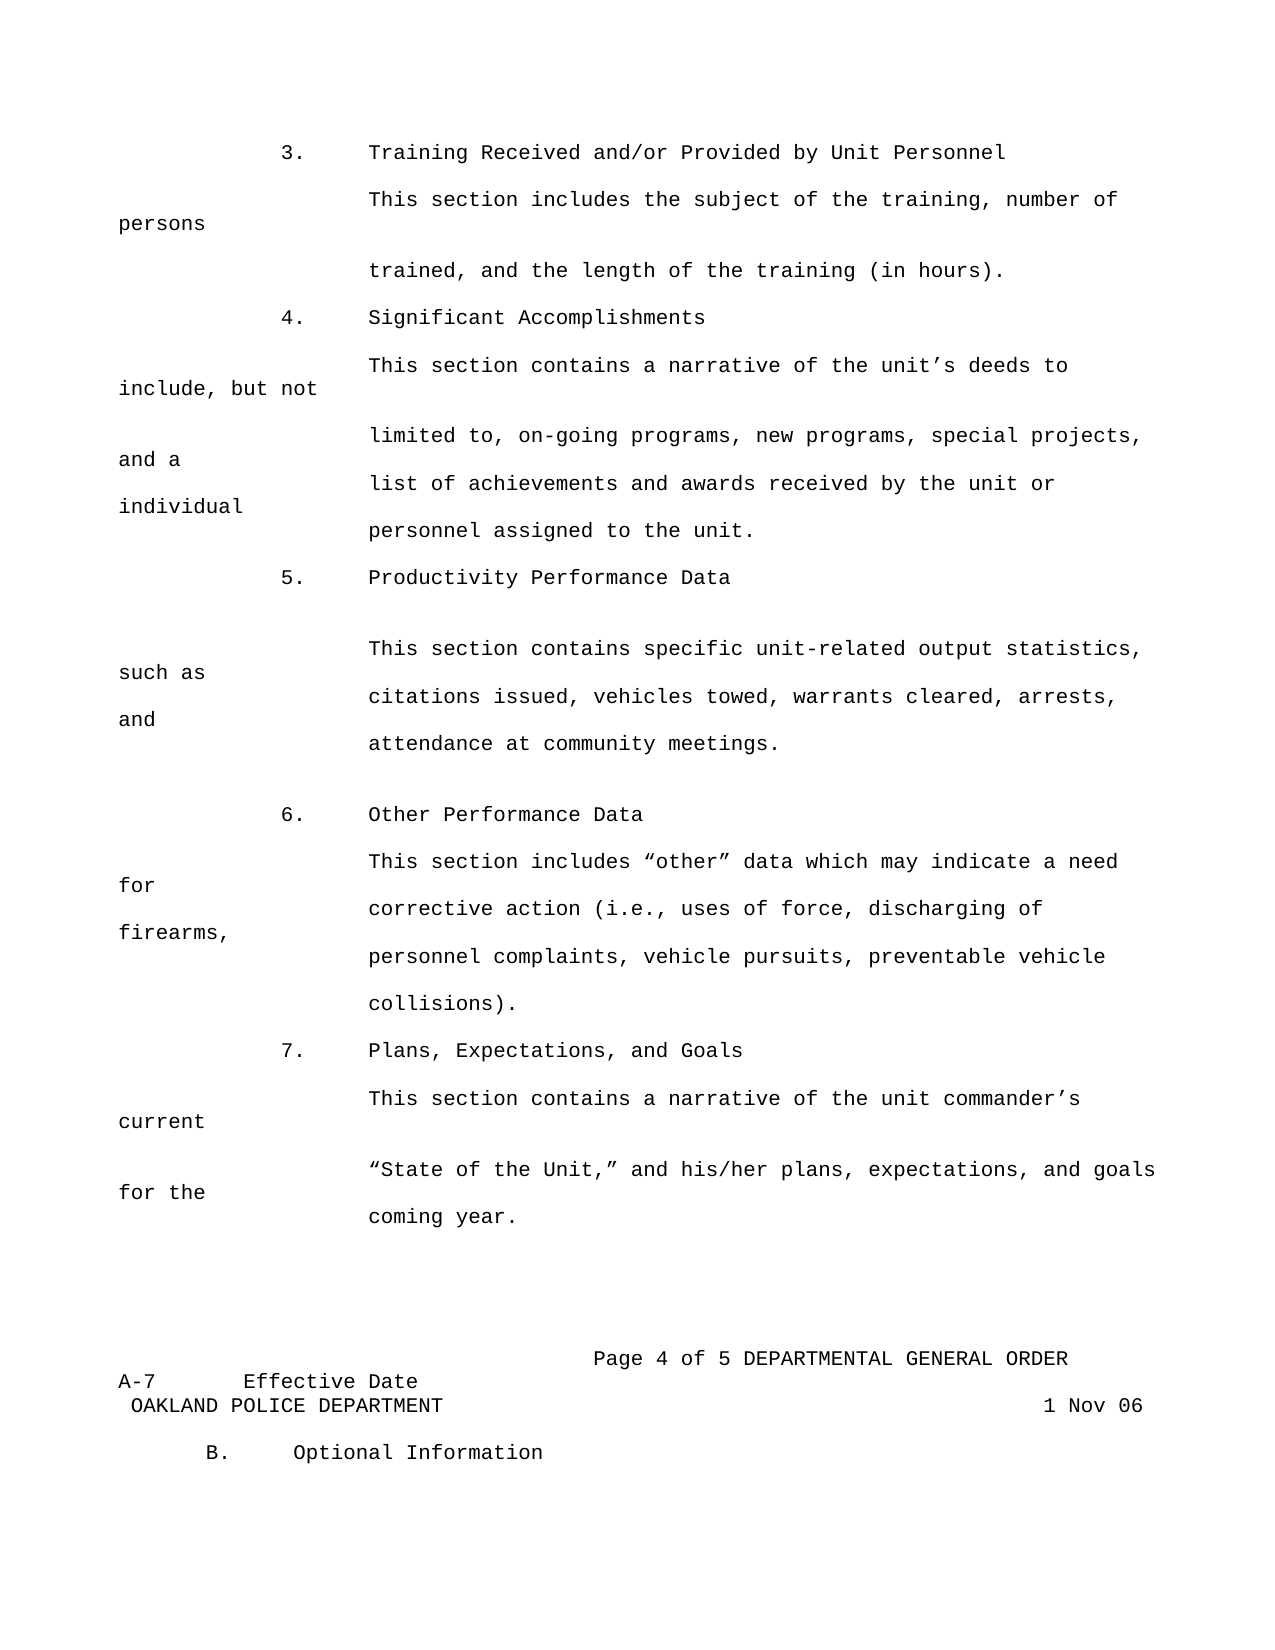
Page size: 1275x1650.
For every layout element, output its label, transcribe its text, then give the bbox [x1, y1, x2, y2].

text coming year. [118, 1206, 1157, 1229]
text trained, and the length of the training (in hours). [118, 260, 1157, 284]
text 4. Significant Accomplishments [118, 307, 1157, 331]
text 3. Training Received and/or Provided by Unit Personnel [118, 142, 1157, 165]
text list of achievements and awards received by the unit or individual [118, 473, 1157, 520]
text This section includes “other” data which may indicate a need for [118, 851, 1157, 898]
text Page 4 of 5 DEPARTMENTAL GENERAL ORDER A-7 Effective Date [118, 1348, 1157, 1395]
text citations issued, vehicles towed, warrants cleared, arrests, and [118, 686, 1157, 733]
text 5. Productivity Performance Data [118, 567, 1157, 591]
text attendance at community meetings. [118, 733, 1157, 757]
text personnel assigned to the unit. [118, 520, 1157, 544]
text 6. Other Performance Data [118, 804, 1157, 827]
text OAKLAND POLICE DEPARTMENT 1 Nov 06 [118, 1395, 1157, 1419]
text limited to, on-going programs, new programs, special projects, and a [118, 426, 1157, 473]
text This section contains specific unit-related output statistics, such as [118, 638, 1157, 686]
text This section contains a narrative of the unit commander’s current [118, 1088, 1157, 1135]
text This section includes the subject of the training, number of persons [118, 189, 1157, 236]
text This section contains a narrative of the unit’s deeds to include, but not [118, 354, 1157, 402]
text “State of the Unit,” and his/her plans, expectations, and goals for the [118, 1158, 1157, 1206]
text collisions). [118, 993, 1157, 1017]
text personnel complaints, vehicle pursuits, preventable vehicle [118, 946, 1157, 969]
text 7. Plans, Expectations, and Goals [118, 1040, 1157, 1064]
text corrective action (i.e., uses of force, discharging of firearms, [118, 898, 1157, 946]
text B. Optional Information [118, 1442, 1157, 1466]
